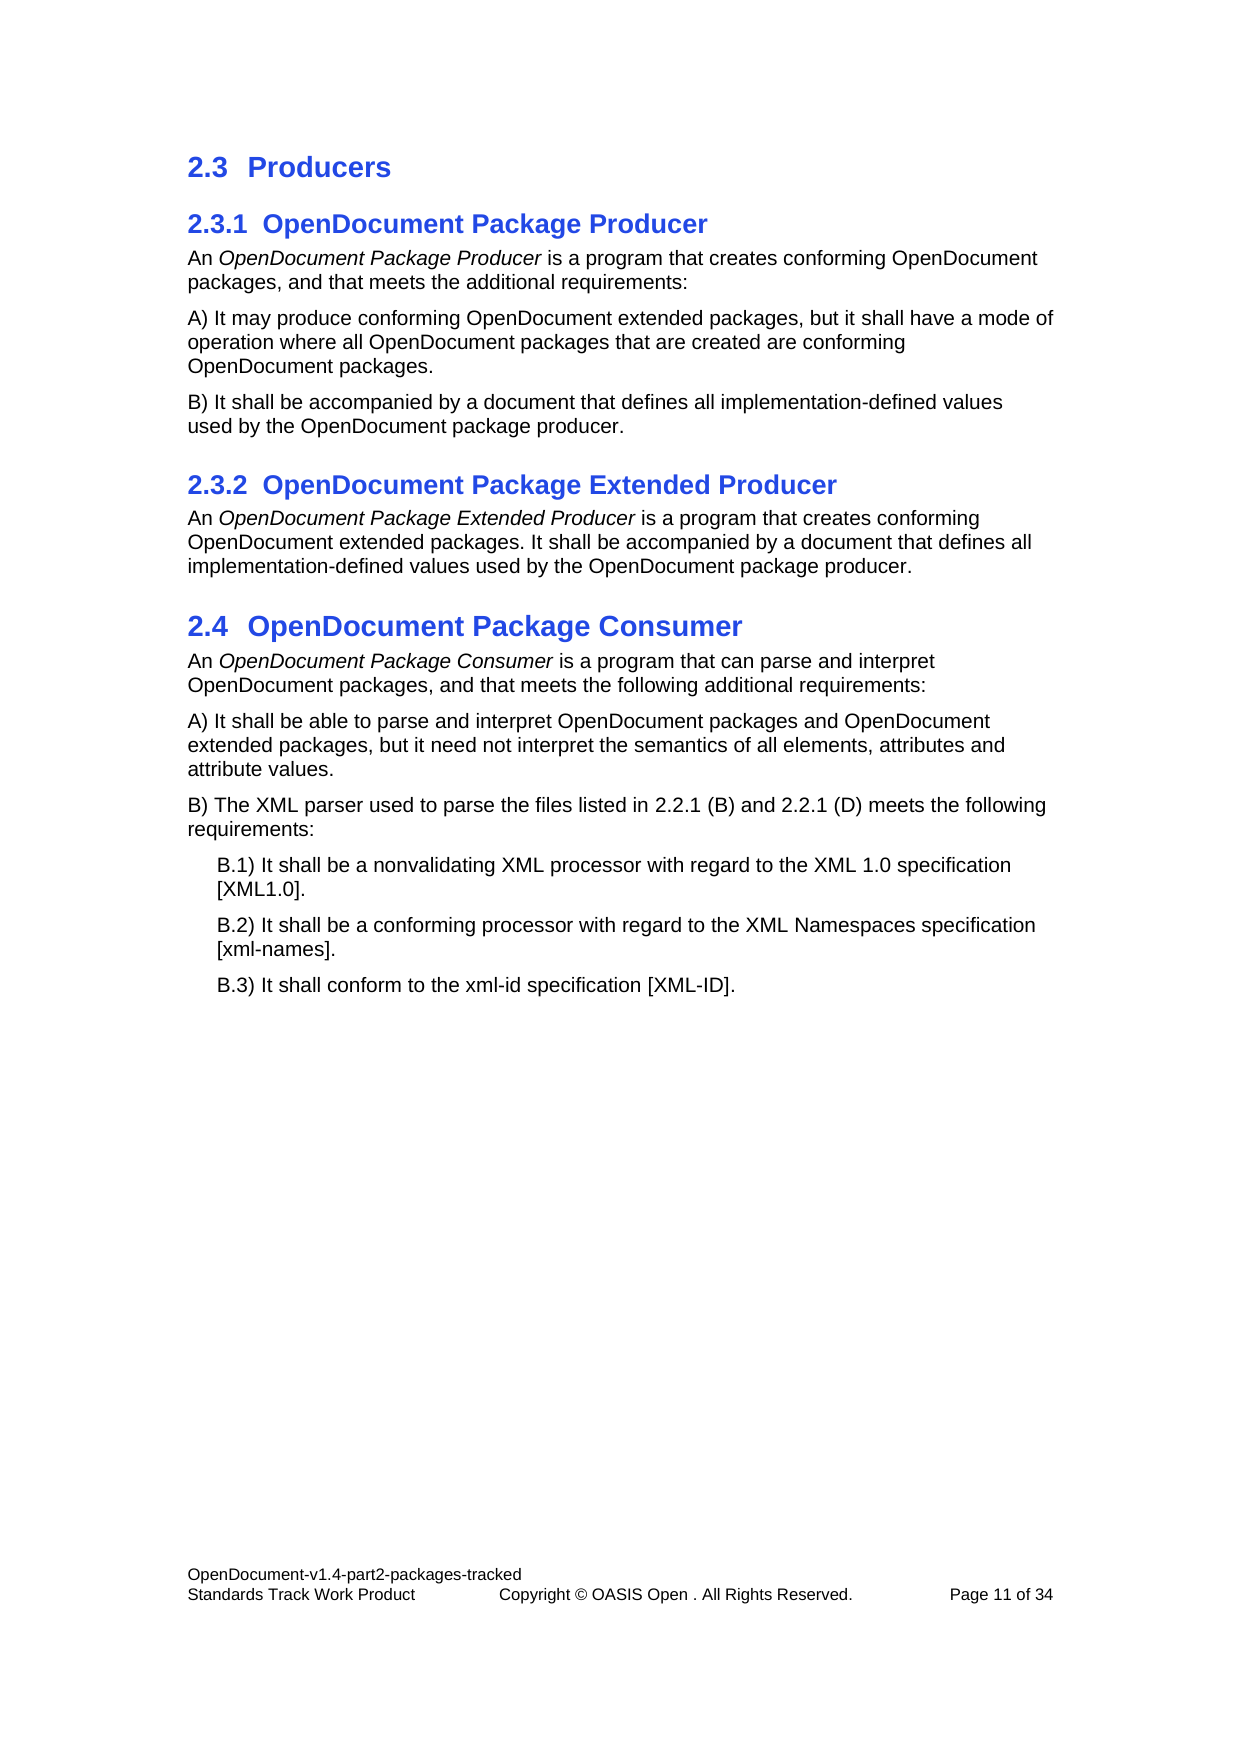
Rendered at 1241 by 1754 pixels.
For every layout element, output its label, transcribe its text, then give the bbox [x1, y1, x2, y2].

list It shall conform to the xml-id specification [XML-ID]. [187, 972, 1053, 996]
list It shall be able to parse and interpret OpenDocument packages and OpenDocument extended packages, but it need not interpret the semantics of all elements, attributes and attribute values. [187, 708, 1053, 780]
list The XML parser used to parse the files listed in 2.2.1 (B) and 2.2.1 (D) meets the following requirements: [187, 792, 1053, 840]
subtitle OpenDocument Package Extended Producer [187, 469, 1053, 500]
list It shall be accompanied by a document that defines all implementation-defined values used by the OpenDocument package producer. [187, 390, 1053, 438]
text An OpenDocument Package Consumer is a program that can parse and interpret OpenDocument packages, and that meets the following additional requirements: [187, 648, 1053, 696]
list It shall be a nonvalidating XML processor with regard to the XML 1.0 specification [XML1.0]. [187, 852, 1053, 900]
text An OpenDocument Package Producer is a program that creates conforming OpenDocument packages, and that meets the additional requirements: [187, 246, 1053, 294]
subtitle OpenDocument Package Producer [187, 208, 1053, 240]
text An OpenDocument Package Extended Producer is a program that creates conforming OpenDocument extended packages. It shall be accompanied by a document that defines all implementation-defined values used by the OpenDocument package producer. [187, 506, 1053, 578]
subtitle Producers [187, 150, 1053, 183]
list It may produce conforming OpenDocument extended packages, but it shall have a mode of operation where all OpenDocument packages that are created are conforming OpenDocument packages. [187, 306, 1053, 378]
list It shall be a conforming processor with regard to the XML Namespaces specification [xml-names]. [187, 912, 1053, 960]
subtitle OpenDocument Package Consumer [187, 609, 1053, 642]
